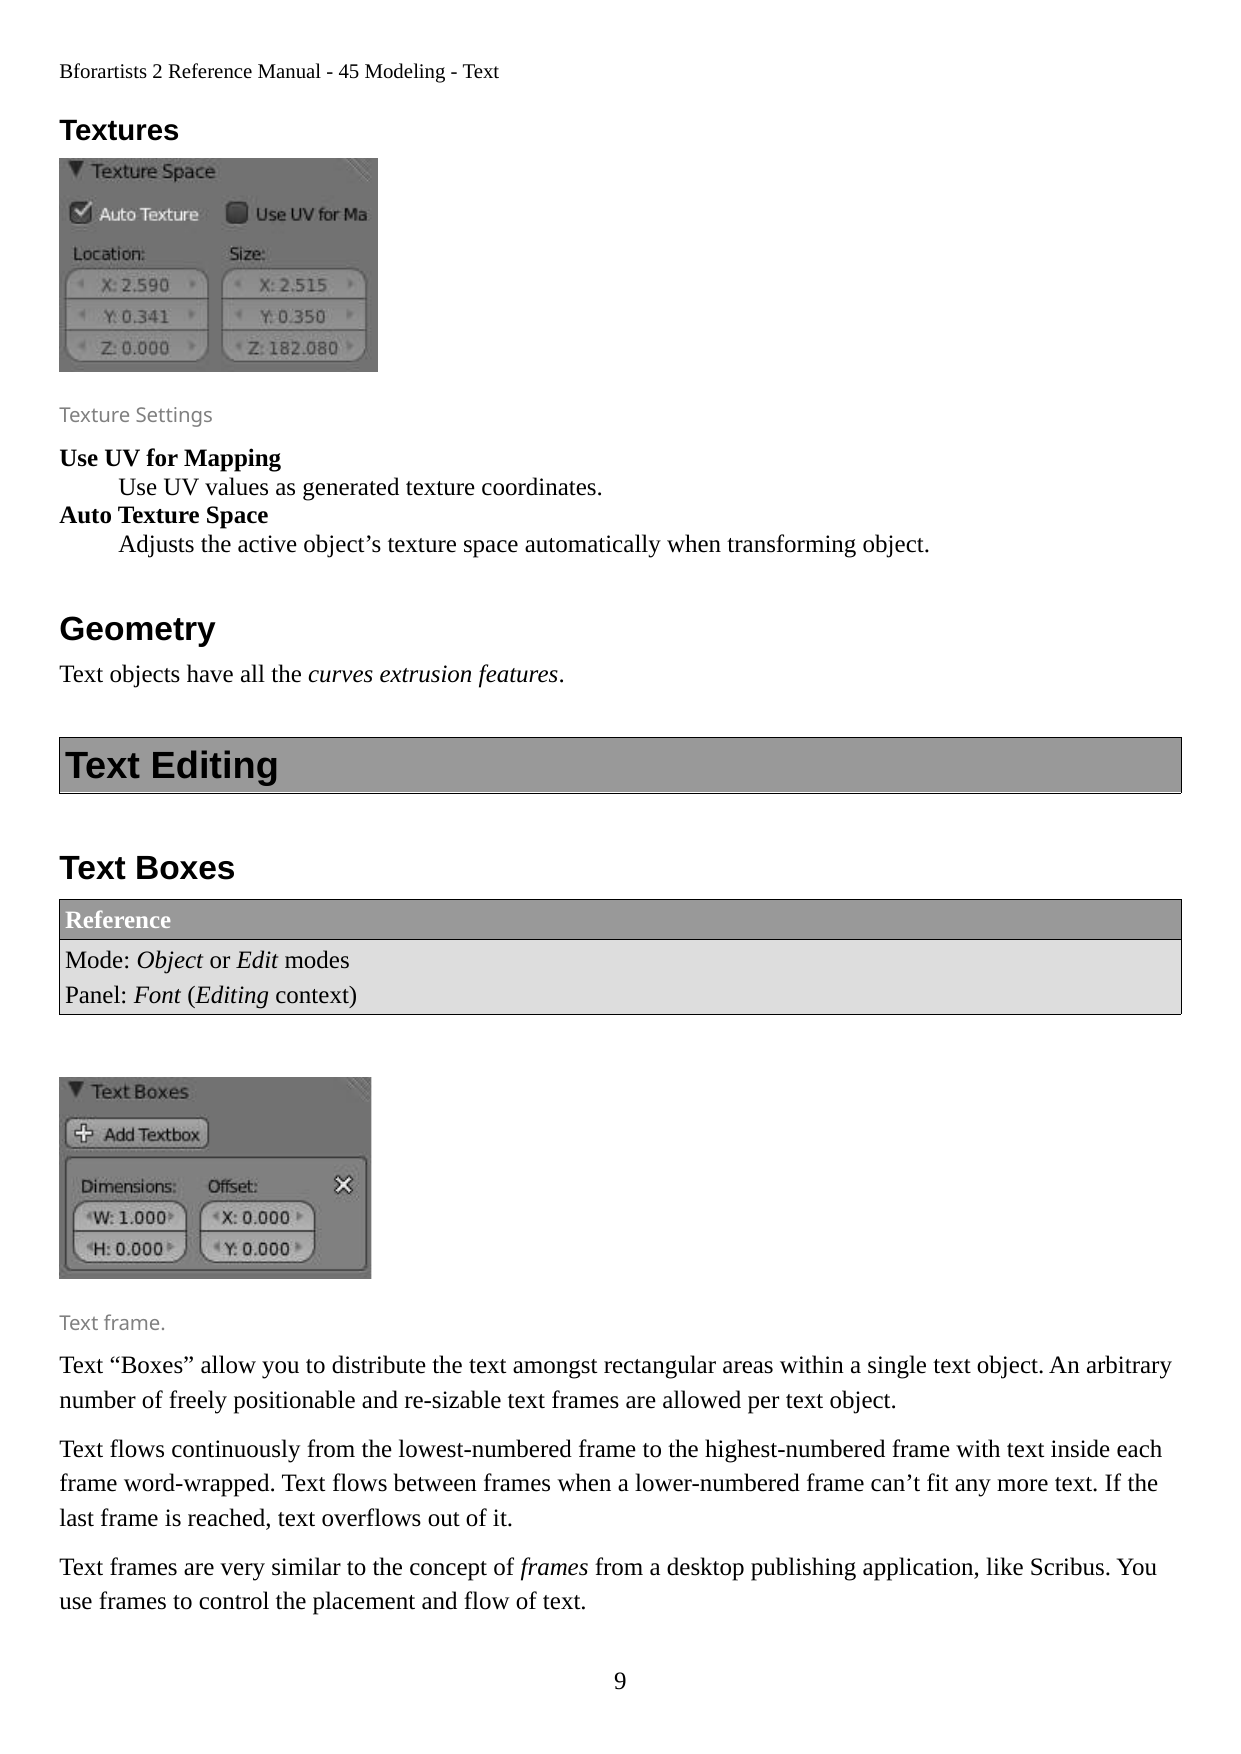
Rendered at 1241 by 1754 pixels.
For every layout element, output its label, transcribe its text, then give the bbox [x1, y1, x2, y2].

table_header Text Editing [60, 738, 1181, 792]
subtitle Textures [59, 113, 1181, 146]
subtitle Text Boxes [59, 848, 1181, 887]
subtitle Use UV for Mapping [59, 443, 1181, 472]
picture [59, 1077, 372, 1279]
subtitle Geometry [59, 608, 1181, 647]
table_header Reference [60, 900, 1181, 939]
table_cell Mode: Object or Edit modes Panel: Font (Editing context) [60, 940, 1181, 1014]
list Use UV values as generated texture coordinates. [118, 472, 1181, 501]
picture [59, 158, 378, 372]
list Adjusts the active object’s texture space automatically when transforming object. [118, 529, 1181, 558]
subtitle Auto Texture Space [59, 501, 1181, 529]
text Text flows continuously from the lowest-numbered frame to the highest-numbered frame with text inside each frame word-wrapped. Text flows between frames when a lower-numbered frame can’t fit any more text. If the last frame is reached, text overflows out of it. [59, 1434, 1181, 1532]
text Texture Settings [59, 397, 1181, 428]
text Text objects have all the curves extrusion features. [59, 659, 1181, 688]
text Text frame. [59, 1304, 1181, 1336]
text Text frames are very similar to the concept of frames from a desktop publishing application, like Scribus. You use frames to control the placement and flow of text. [59, 1552, 1181, 1615]
text Text “Boxes” allow you to distribute the text amongst rectangular areas within a single text object. An arbitrary number of freely positionable and re-sizable text frames are allowed per text object. [59, 1350, 1181, 1414]
